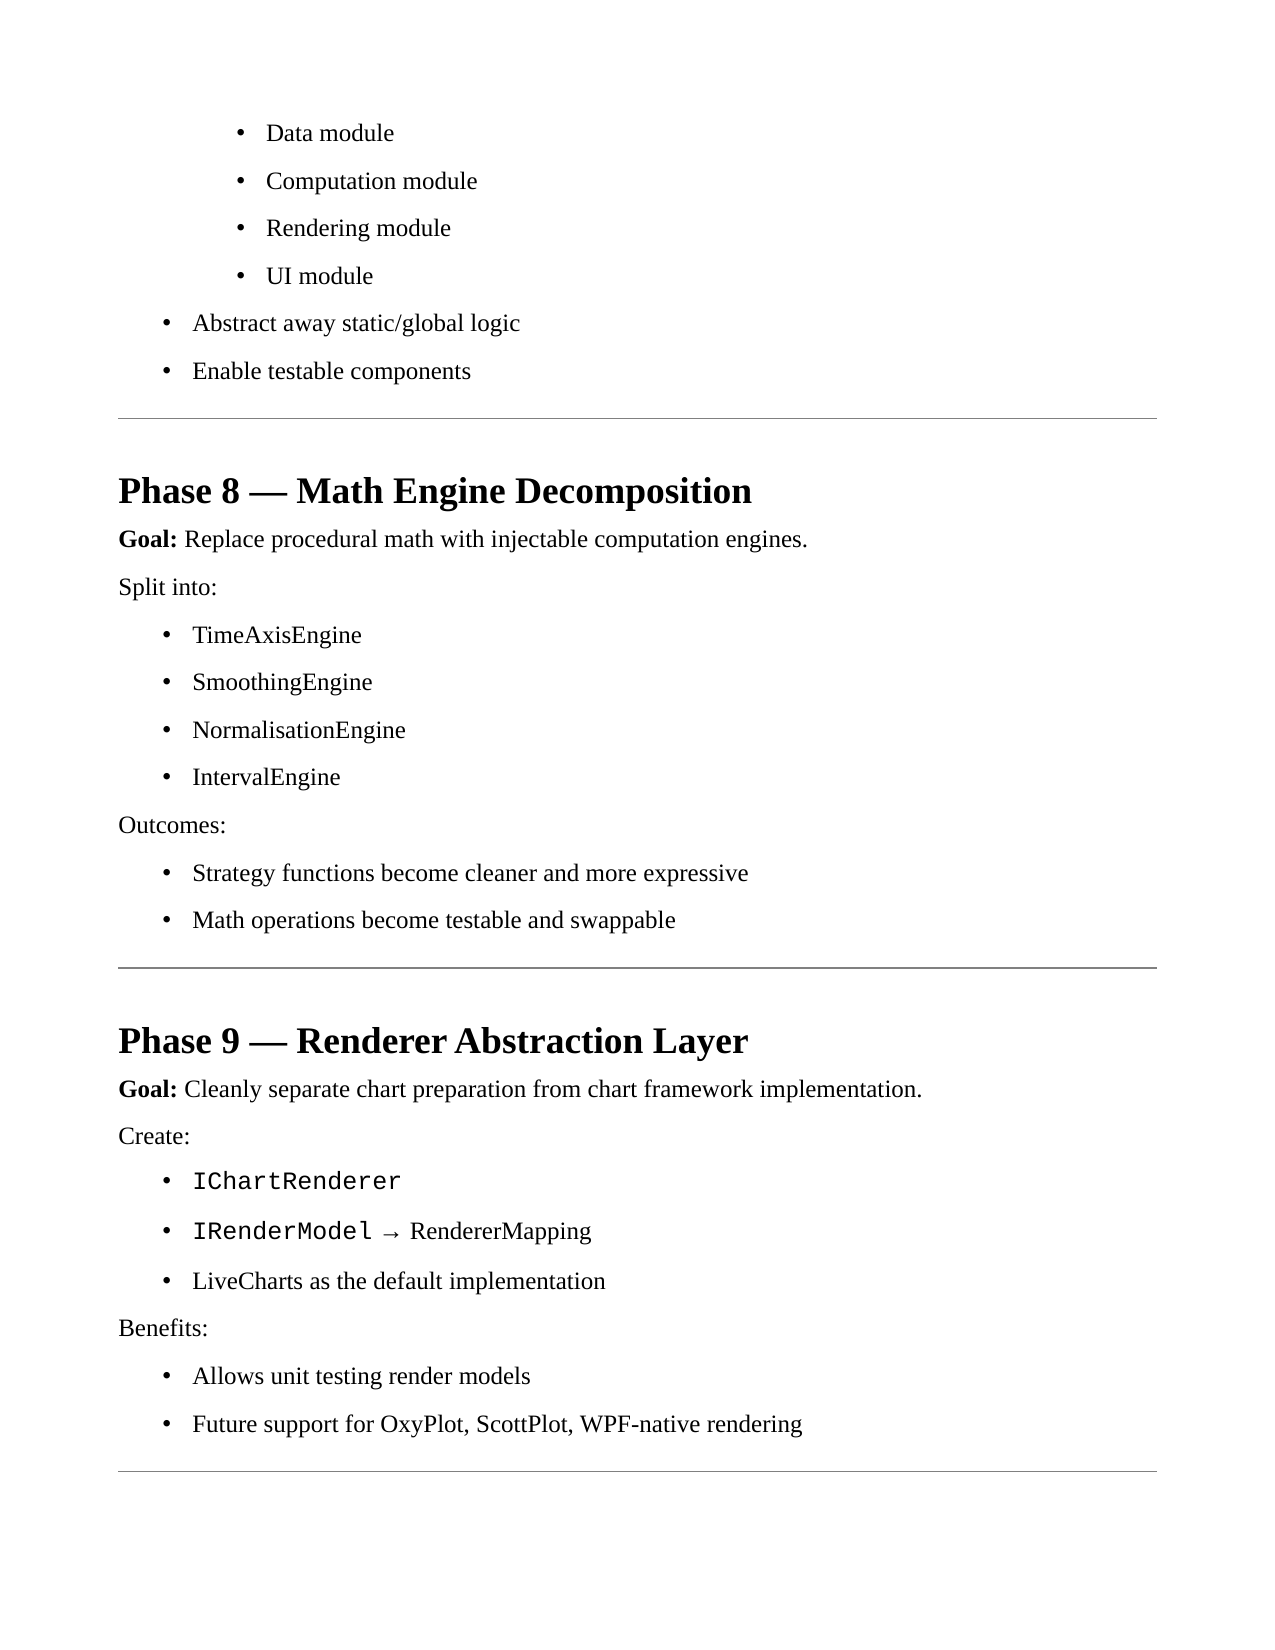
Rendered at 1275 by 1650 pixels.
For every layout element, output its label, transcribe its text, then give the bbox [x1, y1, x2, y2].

text Create: [118, 1121, 1157, 1150]
list Math operations become testable and swappable [162, 905, 1157, 934]
text Outcomes: [118, 810, 1157, 839]
list Strategy functions become cleaner and more expressive [162, 858, 1157, 886]
subtitle Phase 8 — Math Engine Decomposition [118, 469, 1157, 512]
list Rendering module [236, 213, 1157, 242]
list SmoothingEngine [162, 667, 1157, 696]
list IRenderModel → RendererMapping [162, 1216, 1157, 1247]
text Split into: [118, 572, 1157, 601]
text Goal: Cleanly separate chart preparation from chart framework implementation. [118, 1074, 1157, 1102]
list Enable testable components [162, 356, 1157, 385]
subtitle Phase 9 — Renderer Abstraction Layer [118, 1018, 1157, 1061]
list NormalisationEngine [162, 715, 1157, 744]
text Goal: Replace procedural math with injectable computation engines. [118, 524, 1157, 553]
list Future support for OxyPlot, ScottPlot, WPF-native rendering [162, 1409, 1157, 1437]
list LiveCharts as the default implementation [162, 1266, 1157, 1295]
list Data module [236, 118, 1157, 147]
list IChartRenderer [162, 1169, 1157, 1197]
list IntervalEngine [162, 762, 1157, 791]
list UI module [236, 261, 1157, 290]
text Benefits: [118, 1313, 1157, 1342]
list Abstract away static/global logic [162, 308, 1157, 337]
list Computation module [236, 166, 1157, 194]
list TimeAxisEngine [162, 620, 1157, 648]
list Allows unit testing render models [162, 1361, 1157, 1390]
